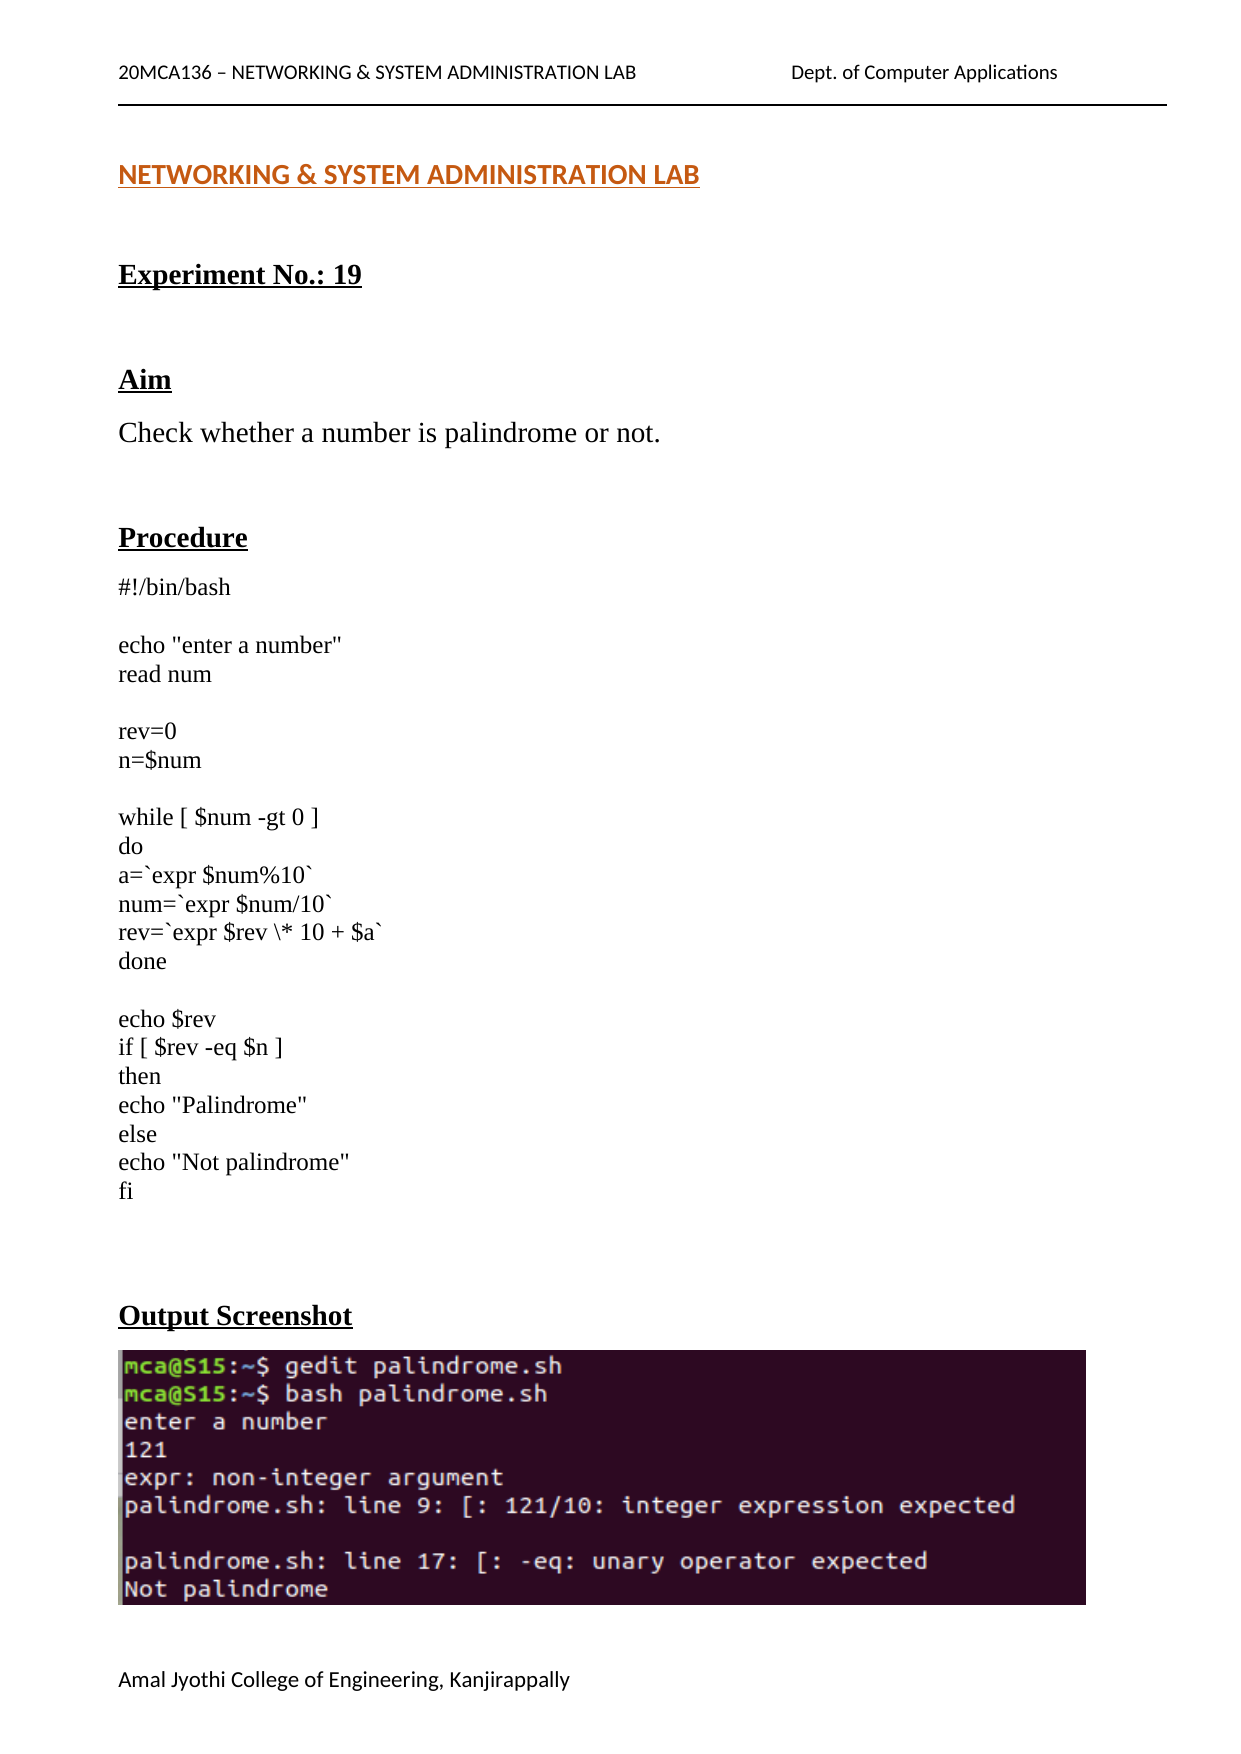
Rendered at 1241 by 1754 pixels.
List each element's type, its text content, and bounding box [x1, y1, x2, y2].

text then [118, 1061, 1167, 1090]
text Aim [118, 362, 1167, 396]
text echo $rev [118, 1004, 1167, 1032]
text Experiment No.: 19 [118, 257, 1167, 291]
text a=`expr $num%10` [118, 860, 1167, 889]
text rev=`expr $rev \* 10 + $a` [118, 917, 1167, 946]
text echo "Palindrome" [118, 1090, 1167, 1119]
text do [118, 831, 1167, 860]
text #!/bin/bash [118, 572, 1167, 601]
text fi [118, 1176, 1167, 1205]
text rev=0 [118, 716, 1167, 745]
text NETWORKING & SYSTEM ADMINISTRATION LAB [118, 156, 1167, 192]
text Procedure [118, 520, 1167, 553]
text if [ $rev -eq $n ] [118, 1032, 1167, 1061]
text echo "enter a number" [118, 630, 1167, 659]
text num=`expr $num/10` [118, 889, 1167, 917]
text else [118, 1119, 1167, 1147]
text while [ $num -gt 0 ] [118, 802, 1167, 831]
text done [118, 946, 1167, 975]
text Check whether a number is palindrome or not. [118, 415, 1167, 448]
text Output Screenshot [118, 1298, 1167, 1332]
text echo "Not palindrome" [118, 1147, 1167, 1176]
text n=$num [118, 745, 1167, 774]
text read num [118, 659, 1167, 687]
